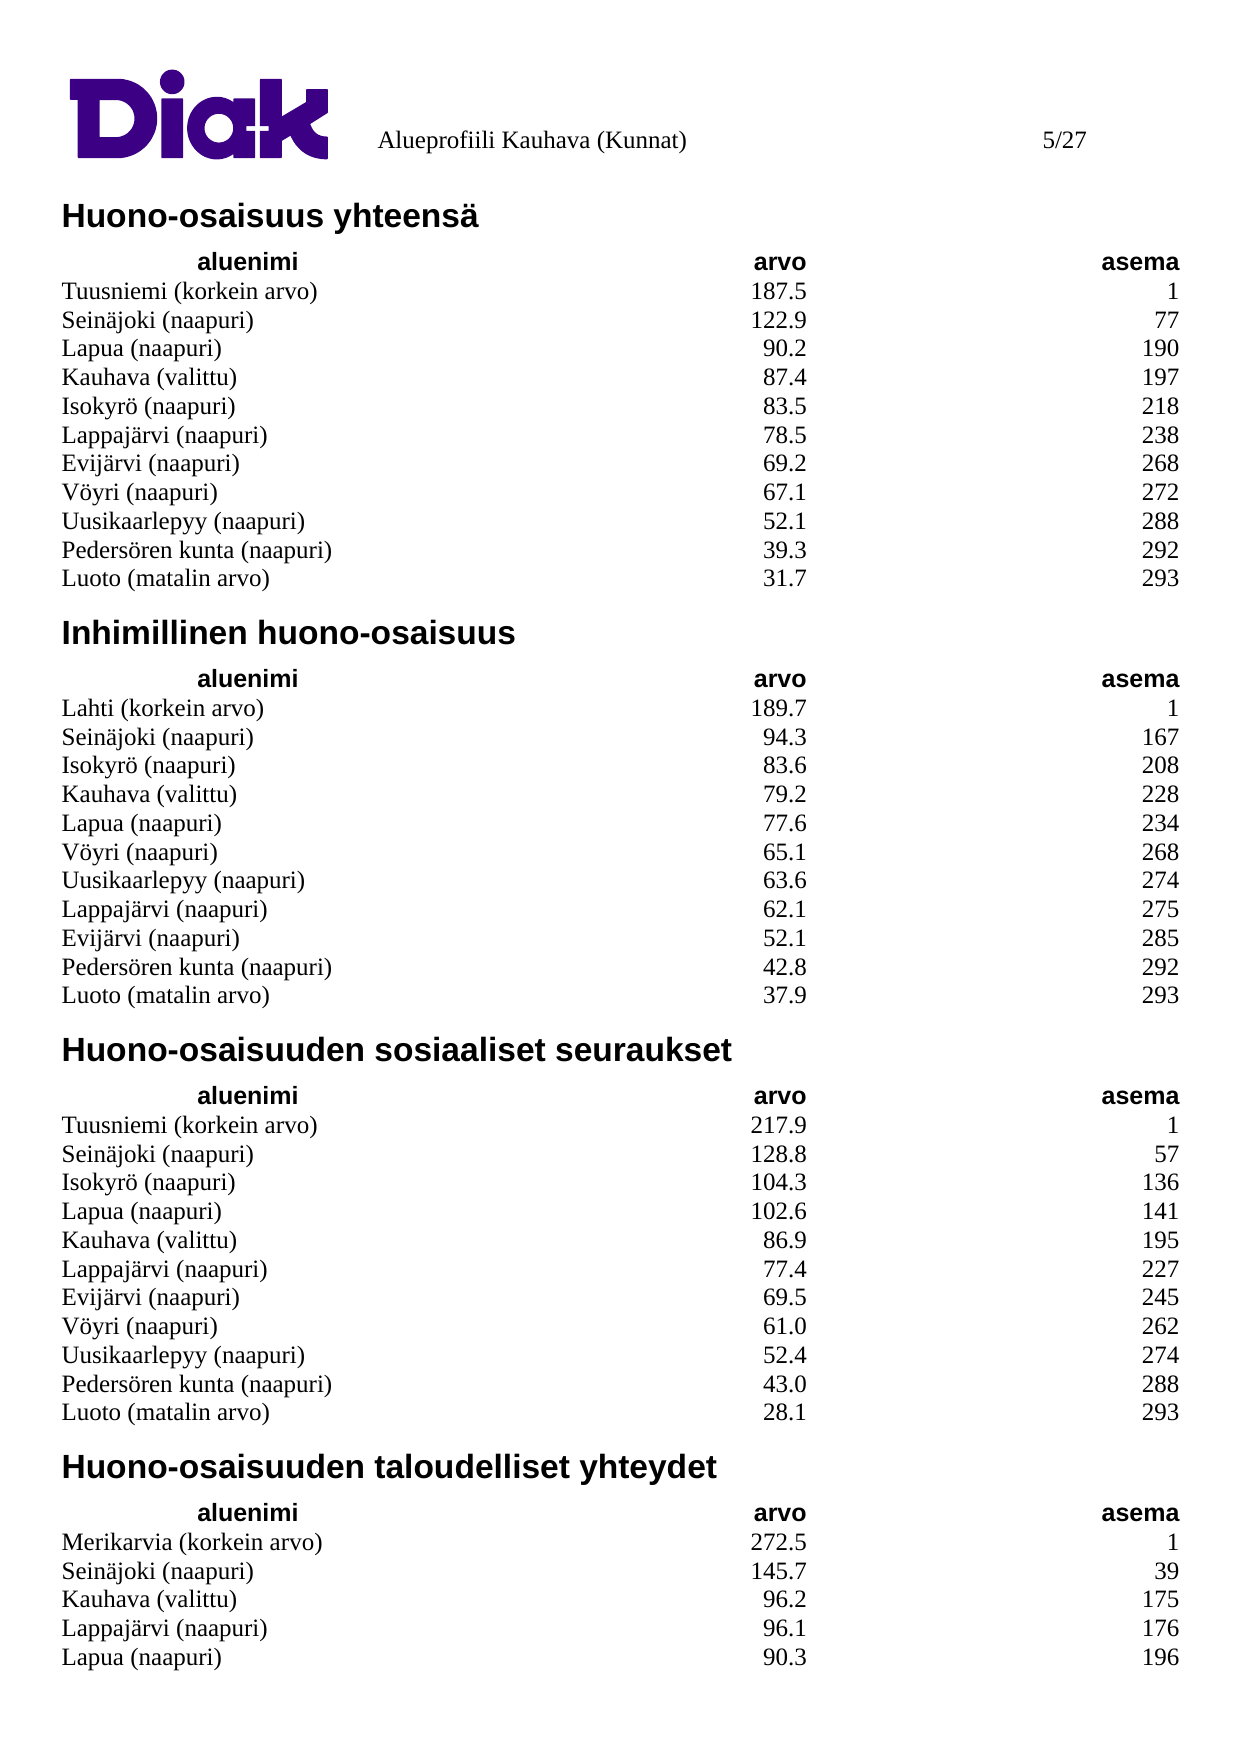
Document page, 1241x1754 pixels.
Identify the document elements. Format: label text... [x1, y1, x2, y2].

table_cell 69.5 [434, 1283, 806, 1311]
table_cell 122.9 [434, 305, 806, 333]
table_cell 187.5 [434, 276, 806, 305]
table_cell 79.2 [434, 779, 806, 808]
table_cell Tuusniemi (korkein arvo) [61, 1110, 434, 1139]
table_cell 197 [806, 362, 1179, 391]
table_cell 274 [806, 1340, 1179, 1369]
table_cell 39.3 [434, 535, 806, 563]
table_cell 136 [806, 1168, 1179, 1196]
subtitle Huono-osaisuuden sosiaaliset seuraukset [61, 1030, 1179, 1069]
table_cell Seinäjoki (naapuri) [61, 722, 434, 751]
table_cell Uusikaarlepyy (naapuri) [61, 866, 434, 894]
subtitle Inhimillinen huono-osaisuus [61, 613, 1179, 652]
table_cell Kauhava (valittu) [61, 1585, 434, 1613]
table_cell 39 [806, 1556, 1179, 1584]
table_cell 96.2 [434, 1585, 806, 1613]
table_cell 196 [806, 1642, 1179, 1671]
table_cell Vöyri (naapuri) [61, 477, 434, 506]
table_cell 52.1 [434, 506, 806, 535]
table_cell 208 [806, 751, 1179, 779]
table_cell Seinäjoki (naapuri) [61, 305, 434, 333]
table_cell 288 [806, 1369, 1179, 1397]
table_cell 217.9 [434, 1110, 806, 1139]
table_cell 87.4 [434, 362, 806, 391]
table_cell 234 [806, 808, 1179, 837]
table_cell Isokyrö (naapuri) [61, 391, 434, 420]
table_cell Seinäjoki (naapuri) [61, 1556, 434, 1584]
table_cell Luoto (matalin arvo) [61, 564, 434, 592]
table_cell 61.0 [434, 1311, 806, 1340]
table_header asema [806, 1498, 1179, 1527]
table_cell 102.6 [434, 1196, 806, 1225]
table_cell Pedersören kunta (naapuri) [61, 535, 434, 563]
table_cell Pedersören kunta (naapuri) [61, 1369, 434, 1397]
table_cell 1 [806, 276, 1179, 305]
table_cell Lapua (naapuri) [61, 334, 434, 362]
table_header aluenimi [61, 1498, 434, 1527]
subtitle Huono-osaisuuden taloudelliset yhteydet [61, 1447, 1179, 1486]
table_cell 288 [806, 506, 1179, 535]
table_cell 69.2 [434, 449, 806, 477]
table_cell 104.3 [434, 1168, 806, 1196]
table_cell 90.3 [434, 1642, 806, 1671]
table_cell 293 [806, 981, 1179, 1009]
table_cell 77.6 [434, 808, 806, 837]
table_header arvo [434, 247, 806, 276]
table_cell 274 [806, 866, 1179, 894]
table_cell 176 [806, 1613, 1179, 1642]
table_header arvo [434, 1081, 806, 1110]
table_cell Pedersören kunta (naapuri) [61, 952, 434, 981]
table_cell Isokyrö (naapuri) [61, 1168, 434, 1196]
table_cell 52.1 [434, 923, 806, 952]
table_cell 128.8 [434, 1139, 806, 1167]
table_cell 272.5 [434, 1527, 806, 1556]
table_cell 167 [806, 722, 1179, 751]
table_header asema [806, 664, 1179, 693]
table_cell 67.1 [434, 477, 806, 506]
table_header arvo [434, 664, 806, 693]
table_cell Kauhava (valittu) [61, 362, 434, 391]
table_cell Isokyrö (naapuri) [61, 751, 434, 779]
table_cell 227 [806, 1254, 1179, 1282]
table_cell 292 [806, 535, 1179, 563]
table_cell 28.1 [434, 1398, 806, 1426]
table_cell 77 [806, 305, 1179, 333]
table_cell 262 [806, 1311, 1179, 1340]
table_header aluenimi [61, 1081, 434, 1110]
table_cell 83.5 [434, 391, 806, 420]
table_cell Uusikaarlepyy (naapuri) [61, 1340, 434, 1369]
table_cell 268 [806, 837, 1179, 866]
table_cell 1 [806, 1110, 1179, 1139]
table_cell Lappajärvi (naapuri) [61, 420, 434, 448]
table_cell Lapua (naapuri) [61, 1642, 434, 1671]
table_cell Evijärvi (naapuri) [61, 923, 434, 952]
table_cell Lahti (korkein arvo) [61, 693, 434, 722]
table_cell 190 [806, 334, 1179, 362]
table_cell Vöyri (naapuri) [61, 1311, 434, 1340]
table_cell 145.7 [434, 1556, 806, 1584]
table_cell 94.3 [434, 722, 806, 751]
table_cell 285 [806, 923, 1179, 952]
table_cell 78.5 [434, 420, 806, 448]
table_cell Luoto (matalin arvo) [61, 981, 434, 1009]
table_cell 77.4 [434, 1254, 806, 1282]
table_cell 31.7 [434, 564, 806, 592]
table_cell Lapua (naapuri) [61, 1196, 434, 1225]
table_cell Vöyri (naapuri) [61, 837, 434, 866]
table_cell 83.6 [434, 751, 806, 779]
table_header asema [806, 247, 1179, 276]
table_cell 228 [806, 779, 1179, 808]
table_cell 141 [806, 1196, 1179, 1225]
table_cell 175 [806, 1585, 1179, 1613]
table_cell Lappajärvi (naapuri) [61, 1254, 434, 1282]
table_cell 62.1 [434, 894, 806, 923]
table_cell 292 [806, 952, 1179, 981]
table_header asema [806, 1081, 1179, 1110]
table_cell Kauhava (valittu) [61, 1225, 434, 1254]
table_cell Luoto (matalin arvo) [61, 1398, 434, 1426]
table_cell 189.7 [434, 693, 806, 722]
table_cell 43.0 [434, 1369, 806, 1397]
table_cell 1 [806, 693, 1179, 722]
table_header aluenimi [61, 247, 434, 276]
table_cell Lappajärvi (naapuri) [61, 1613, 434, 1642]
table_cell Tuusniemi (korkein arvo) [61, 276, 434, 305]
table_cell 272 [806, 477, 1179, 506]
table_cell 42.8 [434, 952, 806, 981]
table_cell 63.6 [434, 866, 806, 894]
table_cell 37.9 [434, 981, 806, 1009]
table_cell 90.2 [434, 334, 806, 362]
table_cell 57 [806, 1139, 1179, 1167]
table_cell 245 [806, 1283, 1179, 1311]
table_header aluenimi [61, 664, 434, 693]
table_cell 65.1 [434, 837, 806, 866]
table_cell 195 [806, 1225, 1179, 1254]
table_cell 293 [806, 1398, 1179, 1426]
table_cell 293 [806, 564, 1179, 592]
table_cell 238 [806, 420, 1179, 448]
table_cell Kauhava (valittu) [61, 779, 434, 808]
table_cell 86.9 [434, 1225, 806, 1254]
table_cell Uusikaarlepyy (naapuri) [61, 506, 434, 535]
table_cell 1 [806, 1527, 1179, 1556]
table_cell Lappajärvi (naapuri) [61, 894, 434, 923]
table_cell Seinäjoki (naapuri) [61, 1139, 434, 1167]
table_cell 275 [806, 894, 1179, 923]
table_header arvo [434, 1498, 806, 1527]
table_cell Merikarvia (korkein arvo) [61, 1527, 434, 1556]
table_cell 96.1 [434, 1613, 806, 1642]
table_cell 268 [806, 449, 1179, 477]
subtitle Huono-osaisuus yhteensä [61, 196, 1179, 235]
table_cell 218 [806, 391, 1179, 420]
table_cell Evijärvi (naapuri) [61, 1283, 434, 1311]
table_cell Evijärvi (naapuri) [61, 449, 434, 477]
table_cell Lapua (naapuri) [61, 808, 434, 837]
table_cell 52.4 [434, 1340, 806, 1369]
